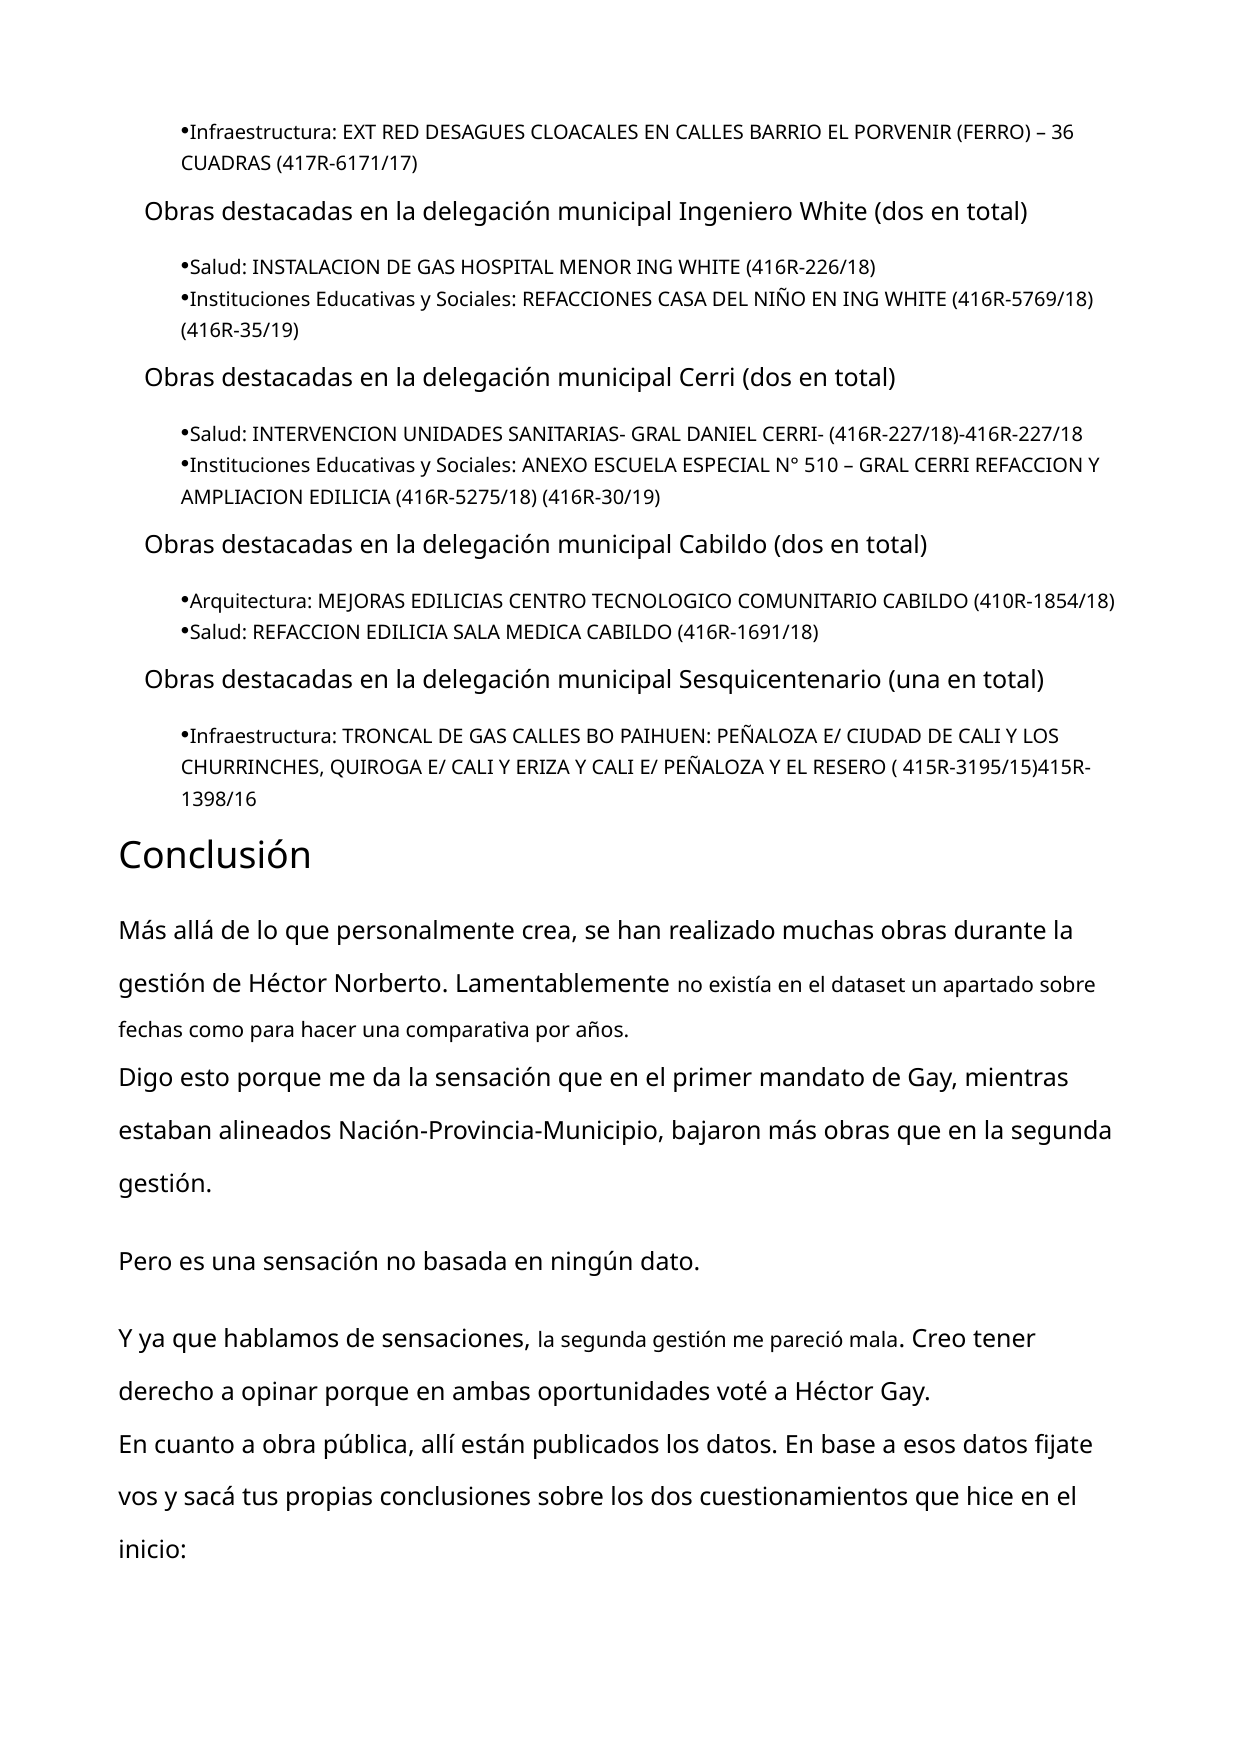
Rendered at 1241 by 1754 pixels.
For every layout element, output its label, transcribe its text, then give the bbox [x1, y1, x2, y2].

list Infraestructura: TRONCAL DE GAS CALLES BO PAIHUEN: PEÑALOZA E/ CIUDAD DE CALI Y LOS CHURRINCHES, QUIROGA E/ CALI Y ERIZA Y CALI E/ PEÑALOZA Y EL RESERO ( 415R-3195/15)415R-1398/16 [181, 722, 1122, 812]
subtitle Conclusión [118, 829, 1122, 880]
list Salud: INTERVENCION UNIDADES SANITARIAS- GRAL DANIEL CERRI- (416R-227/18)-416R-227/18 [181, 420, 1122, 447]
subtitle 🔎 Obras destacadas en la delegación municipal Cerri (dos en total) [118, 360, 1122, 394]
text Digo esto porque me da la sensación que en el primer mandato de Gay, mientras estaban alineados Nación-Provincia-Municipio, bajaron más obras que en la segunda gestión. [118, 1060, 1122, 1199]
text En cuanto a obra pública, allí están publicados los datos. En base a esos datos fijate vos y sacá tus propias conclusiones sobre los dos cuestionamientos que hice en el inicio: [118, 1426, 1122, 1566]
list Infraestructura: EXT RED DESAGUES CLOACALES EN CALLES BARRIO EL PORVENIR (FERRO) – 36 CUADRAS (417R-6171/17) [181, 118, 1122, 177]
list Arquitectura: MEJORAS EDILICIAS CENTRO TECNOLOGICO COMUNITARIO CABILDO (410R-1854/18) [181, 587, 1122, 614]
subtitle 🔎 Obras destacadas en la delegación municipal Sesquicentenario (una en total) [118, 662, 1122, 696]
list Instituciones Educativas y Sociales: REFACCIONES CASA DEL NIÑO EN ING WHITE (416R-5769/18) (416R-35/19) [181, 285, 1122, 343]
text Más allá de lo que personalmente crea, se han realizado muchas obras durante la gestión de Héctor Norberto. Lamentablemente no existía en el dataset un apartado sobre fechas como para hacer una comparativa por años. [118, 913, 1122, 1044]
text Y ya que hablamos de sensaciones, la segunda gestión me pareció mala. Creo tener derecho a opinar porque en ambas oportunidades voté a Héctor Gay. [118, 1321, 1122, 1408]
subtitle 🔎 Obras destacadas en la delegación municipal Ingeniero White (dos en total) [118, 193, 1122, 227]
list Instituciones Educativas y Sociales: ANEXO ESCUELA ESPECIAL N° 510 – GRAL CERRI REFACCION Y AMPLIACION EDILICIA (416R-5275/18) (416R-30/19) [181, 451, 1122, 510]
text Pero es una sensación no basada en ningún dato. [118, 1243, 1122, 1277]
list Salud: REFACCION EDILICIA SALA MEDICA CABILDO (416R-1691/18) [181, 618, 1122, 645]
subtitle 🔎 Obras destacadas en la delegación municipal Cabildo (dos en total) [118, 527, 1122, 561]
list Salud: INSTALACION DE GAS HOSPITAL MENOR ING WHITE (416R-226/18) [181, 253, 1122, 281]
